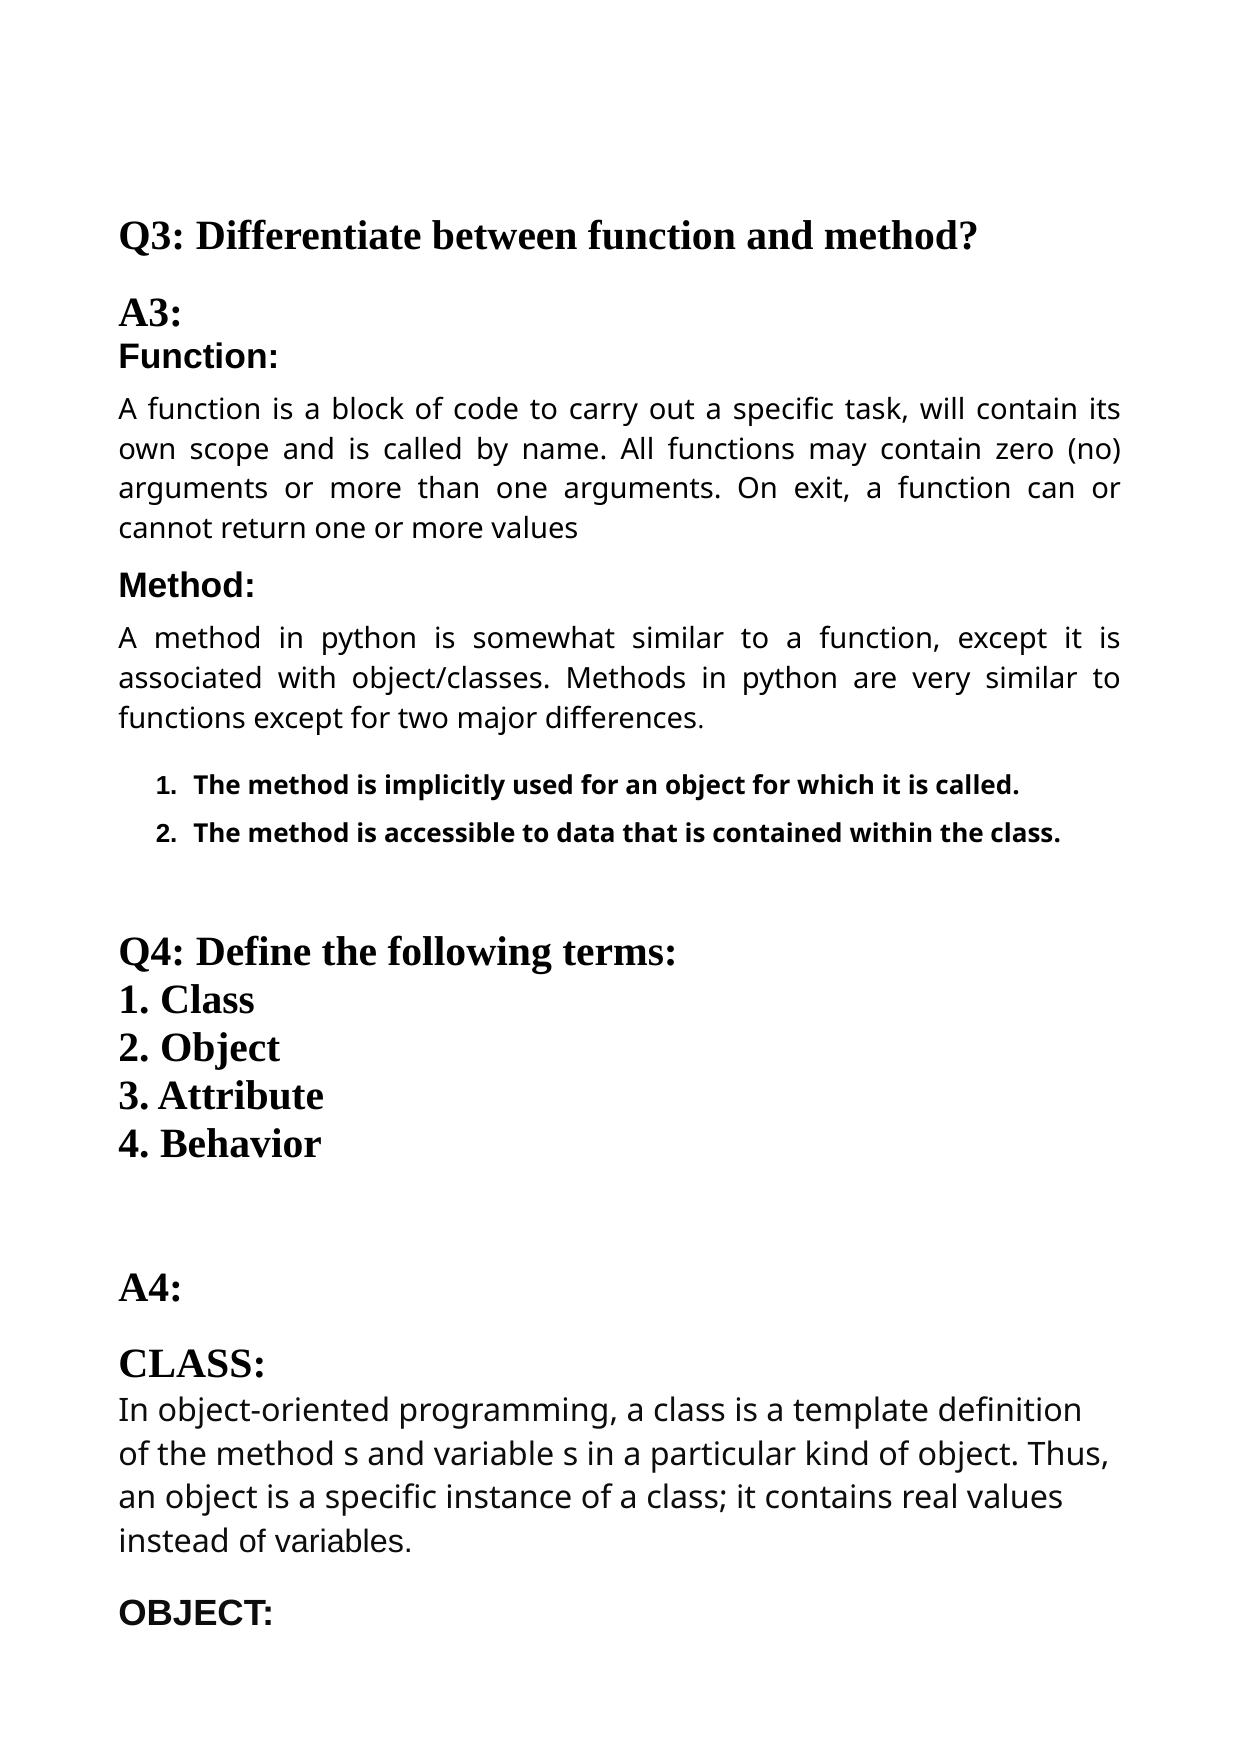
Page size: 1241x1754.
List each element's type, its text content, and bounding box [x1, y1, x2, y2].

subtitle Method: [118, 564, 1122, 605]
text CLASS: [118, 1339, 1122, 1387]
text A function is a block of code to carry out a specific task, will contain its own scope and is called by name. All functions may contain zero (no) arguments or more than one arguments. On exit, a function can or cannot return one or more values [118, 388, 1122, 547]
text 1. Class [118, 974, 1122, 1022]
text In object-oriented programming, a class is a template definition of the method s and variable s in a particular kind of object. Thus, an object is a specific instance of a class; it contains real values instead of variables. [118, 1387, 1122, 1562]
text A method in python is somewhat similar to a function, except it is associated with object/classes. Methods in python are very similar to functions except for two major differences. [118, 618, 1122, 737]
subtitle Function: [118, 335, 1122, 376]
text A4: [118, 1262, 1122, 1310]
text Q3: Differentiate between function and method? [118, 210, 1122, 258]
text A3: [118, 287, 1122, 335]
list The method is implicitly used for an object for which it is called. [156, 767, 1122, 802]
text Q4: Define the following terms: [118, 927, 1122, 974]
text 2. Object [118, 1022, 1122, 1070]
text 4. Behavior [118, 1118, 1122, 1166]
text 3. Attribute [118, 1070, 1122, 1118]
text OBJECT: [118, 1591, 1122, 1633]
list The method is accessible to data that is contained within the class. [156, 815, 1122, 850]
